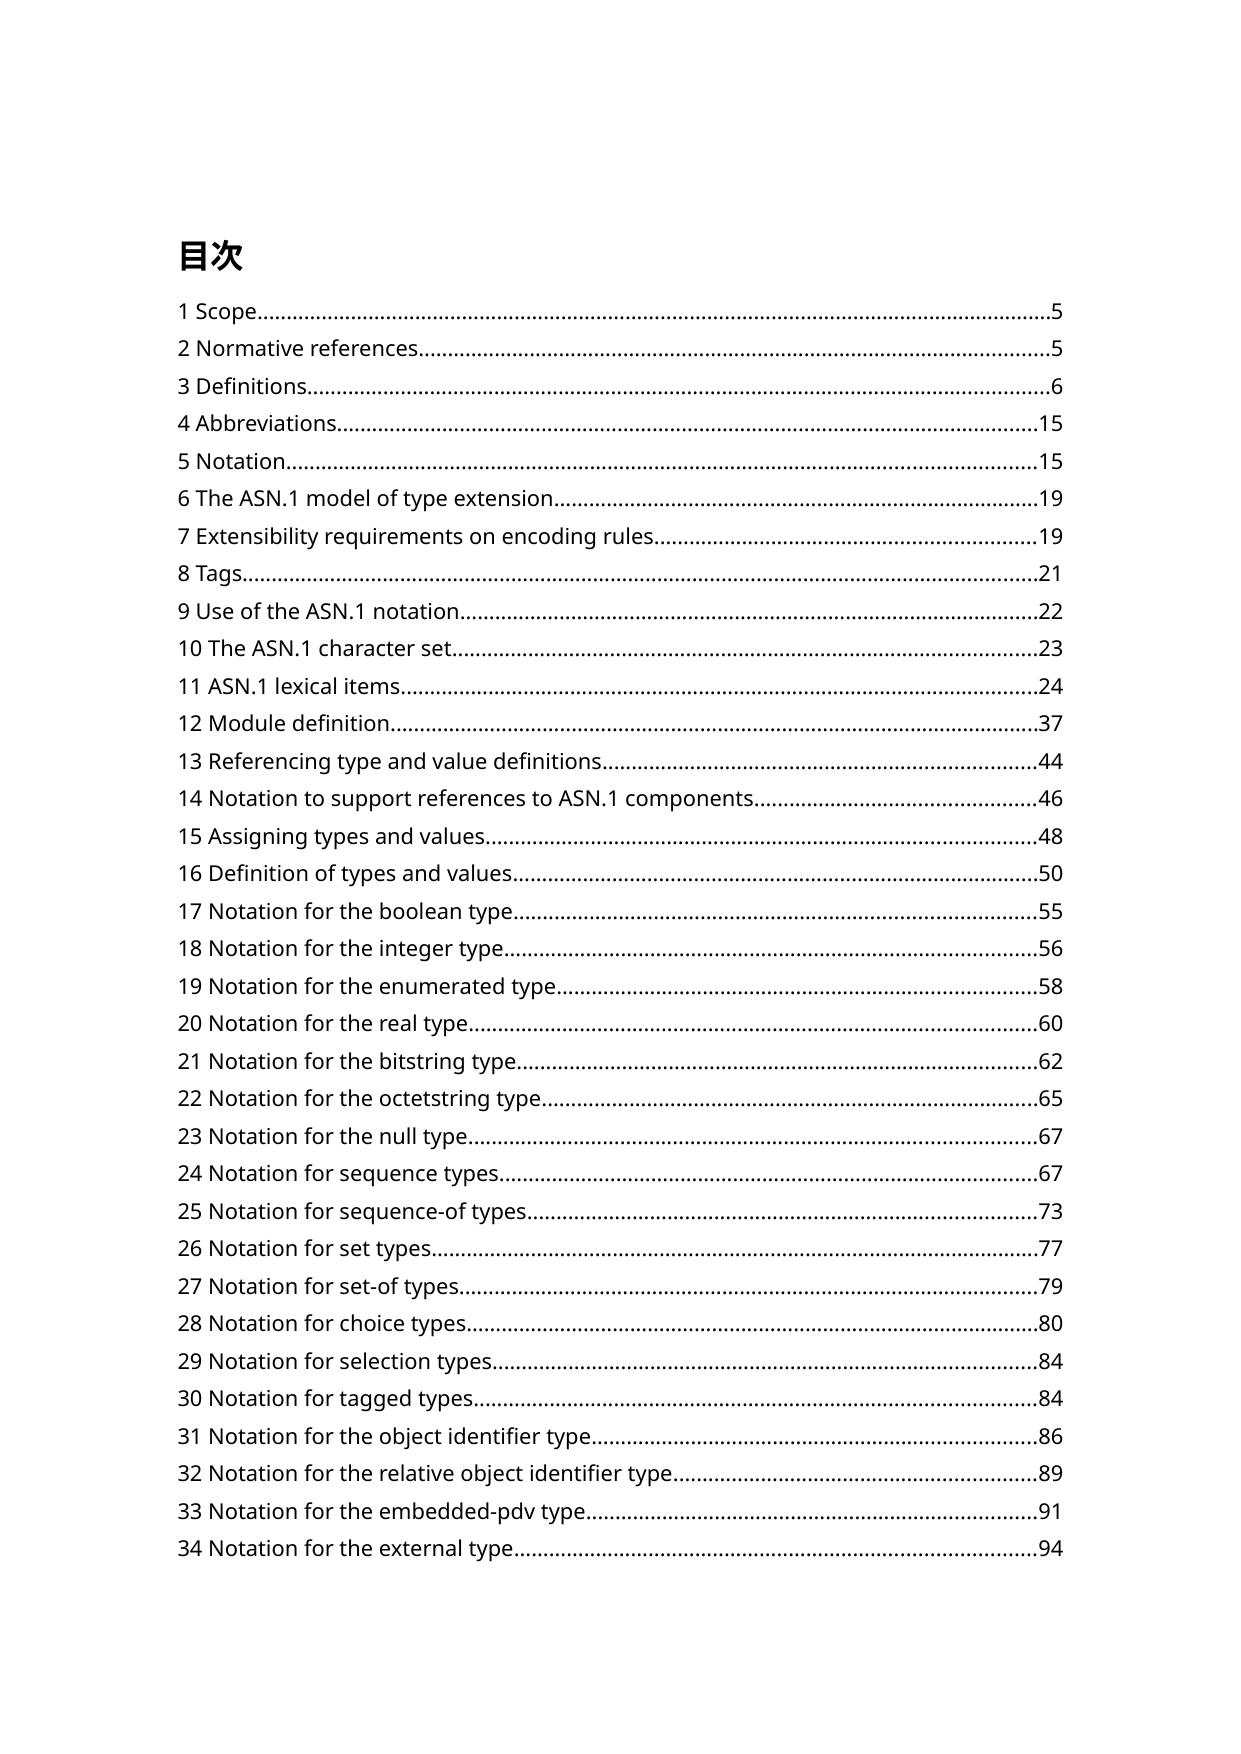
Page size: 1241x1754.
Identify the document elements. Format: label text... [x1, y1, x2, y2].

text 32 Notation for the relative object identifier type 89 [177, 1454, 1063, 1492]
text 24 Notation for sequence types 67 [177, 1154, 1063, 1192]
text 25 Notation for sequence-of types 73 [177, 1192, 1063, 1229]
text 12 Module definition 37 [177, 704, 1063, 742]
text 5 Notation 15 [177, 442, 1063, 479]
text 27 Notation for set-of types 79 [177, 1267, 1063, 1304]
text 14 Notation to support references to ASN.1 components 46 [177, 779, 1063, 817]
text 31 Notation for the object identifier type 86 [177, 1417, 1063, 1454]
text 13 Referencing type and value definitions 44 [177, 742, 1063, 779]
text 15 Assigning types and values 48 [177, 817, 1063, 854]
subtitle 目次 [177, 217, 1063, 292]
text 4 Abbreviations 15 [177, 404, 1063, 442]
text 28 Notation for choice types 80 [177, 1304, 1063, 1342]
text 21 Notation for the bitstring type 62 [177, 1042, 1063, 1079]
text 10 The ASN.1 character set 23 [177, 629, 1063, 667]
text 20 Notation for the real type 60 [177, 1004, 1063, 1042]
text 29 Notation for selection types 84 [177, 1342, 1063, 1379]
text 33 Notation for the embedded-pdv type 91 [177, 1492, 1063, 1529]
text 16 Definition of types and values 50 [177, 854, 1063, 892]
text 34 Notation for the external type 94 [177, 1529, 1063, 1567]
text 30 Notation for tagged types 84 [177, 1379, 1063, 1417]
text 1 Scope 5 [177, 292, 1063, 329]
text 26 Notation for set types 77 [177, 1229, 1063, 1267]
text 23 Notation for the null type 67 [177, 1117, 1063, 1154]
text 22 Notation for the octetstring type 65 [177, 1079, 1063, 1117]
text 19 Notation for the enumerated type 58 [177, 967, 1063, 1004]
text 3 Definitions 6 [177, 367, 1063, 404]
text 6 The ASN.1 model of type extension 19 [177, 479, 1063, 517]
text 8 Tags 21 [177, 554, 1063, 592]
text 18 Notation for the integer type 56 [177, 929, 1063, 967]
text 11 ASN.1 lexical items 24 [177, 667, 1063, 704]
text 9 Use of the ASN.1 notation 22 [177, 592, 1063, 629]
text 2 Normative references 5 [177, 329, 1063, 367]
text 7 Extensibility requirements on encoding rules 19 [177, 517, 1063, 554]
text 17 Notation for the boolean type 55 [177, 892, 1063, 929]
